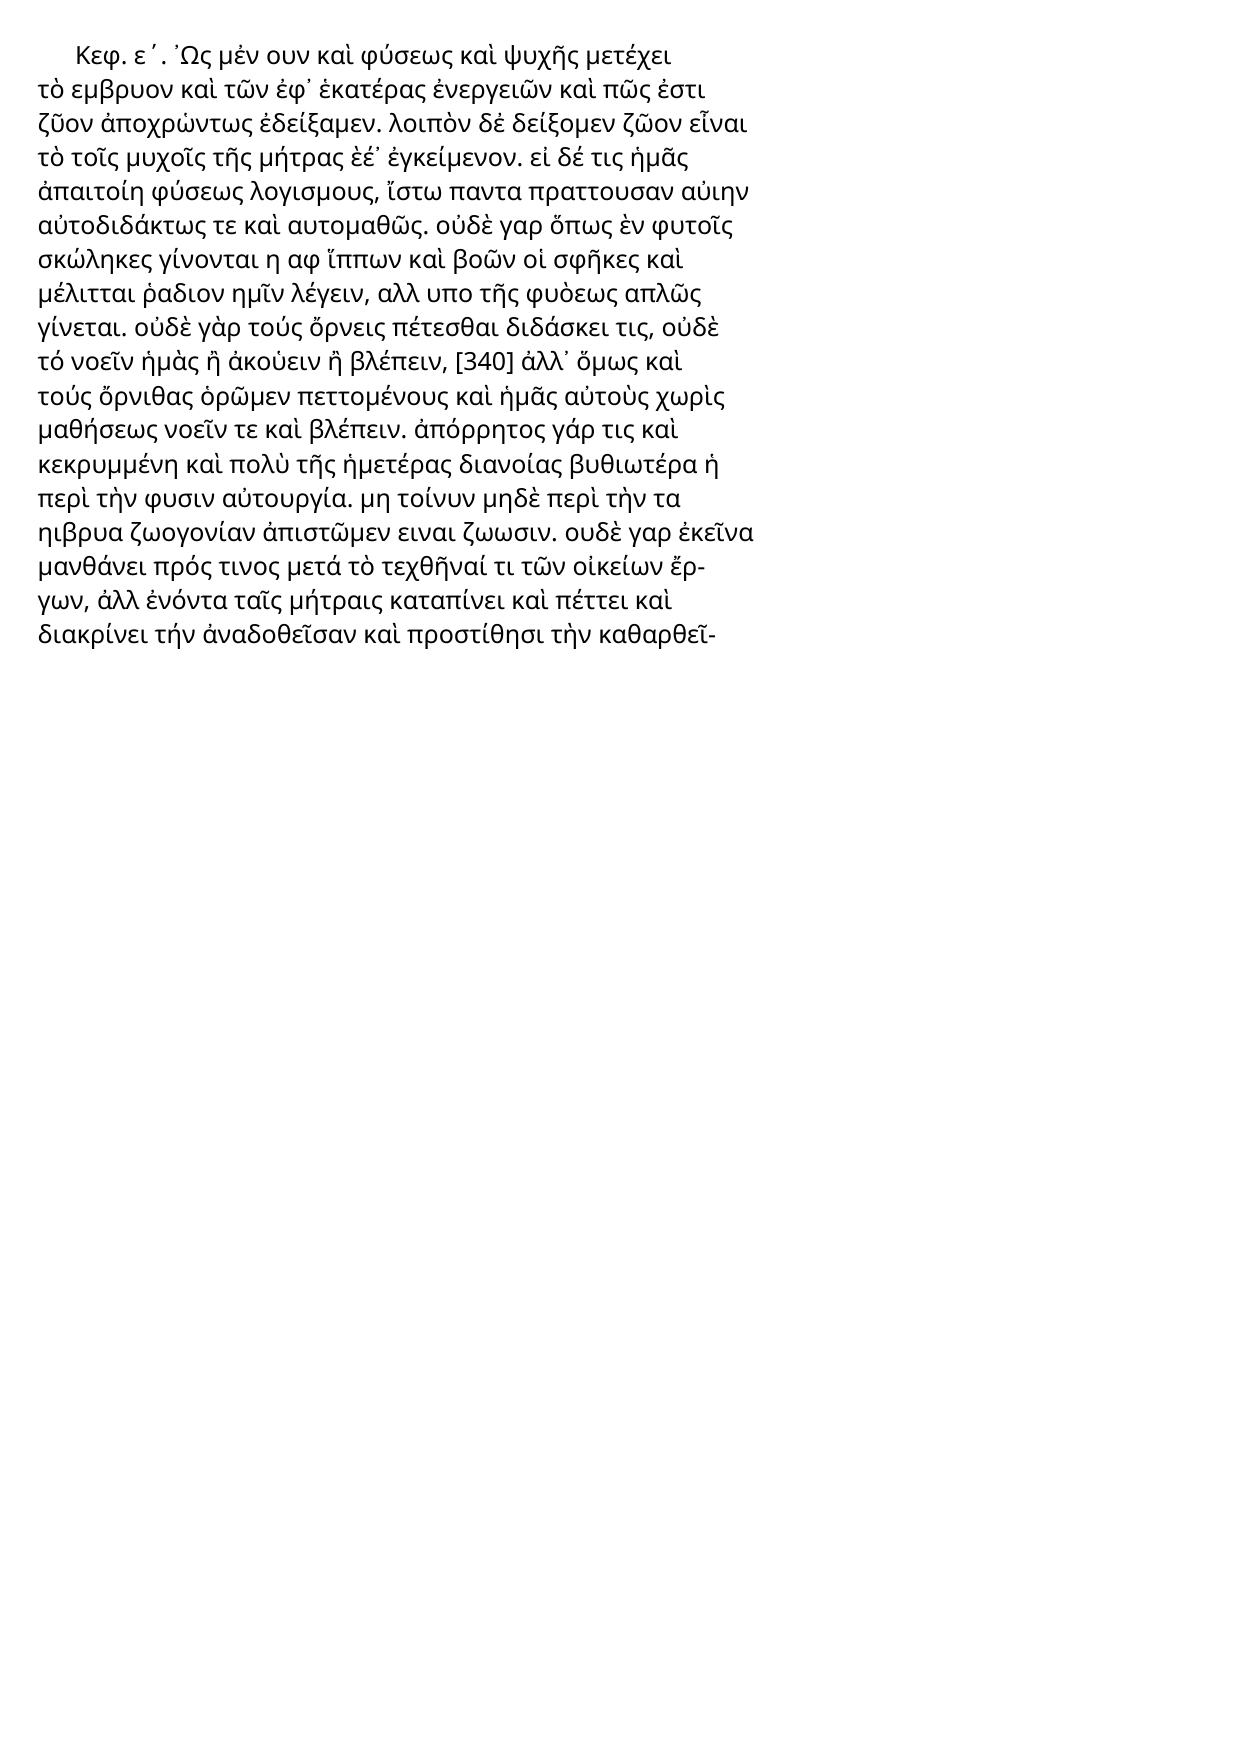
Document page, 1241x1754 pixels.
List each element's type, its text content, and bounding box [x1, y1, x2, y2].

text Κεφ. ε΄. ᾽Ως μἐν ουν καὶ φύσεως καὶ ψυχῆς μετέχει τὸ εμβρυον καὶ τῶν ἐφ᾽ ἑκατέρας ἐνεργειῶν καὶ πῶς ἐστι ζῦον ἀποχρὡντως ἐδείξαμεν. λοιπὸν δἐ δείξομεν ζῶον εἶναι τὸ τοῖς μυχοῖς τῆς μήτρας ὲέ᾽ ἐγκείμενον. εἰ δέ τις ἡμᾶς ἀπαιτοίη φύσεως λογισμους, ἴστω παντα πραττουσαν αὐιην αὐτοδιδάκτως τε καὶ αυτομαθῶς. οὐδὲ γαρ ὅπως ὲν φυτοῖς σκώληκες γίνονται η αφ ἵππων καὶ βοῶν οἱ σφῆκες καὶ μέλιτται ῥαδιον ημῖν λέγειν, αλλ υπο τῆς φυὸεως απλῶς γίνεται. οὐδὲ γὰρ τούς ὄρνεις πέτεσθαι διδάσκει τις, οὐδὲ τό νοεῖν ἡμὰς ἢ ἀκοὑειν ἢ βλέπειν, [340] ἀλλ᾽ ὅμως καὶ τούς ὄρνιθας ὁρῶμεν πεττομένους καὶ ἡμᾶς αὐτοὺς χωρὶς μαθήσεως νοεῖν τε καὶ βλέπειν. ἀπόρρητος γάρ τις καὶ κεκρυμμένη καὶ πολὺ τῆς ἡμετέρας διανοίας βυθιωτέρα ἡ περὶ τὴν φυσιν αὐτουργία. μη τοίνυν μηδὲ περὶ τὴν τα ηιβρυα ζωογονίαν ἀπιστῶμεν ειναι ζωωσιν. ουδὲ γαρ ἐκεῖνα μανθάνει πρός τινος μετά τὸ τεχθῆναί τι τῶν οἰκείων ἔρ- γων, ἀλλ ἐνόντα ταῖς μήτραις καταπίνει καὶ πέττει καὶ διακρίνει τήν ἀναδοθεῖσαν καὶ προστίθησι τὴν καθαρθεῖ- [37, 37, 1203, 651]
